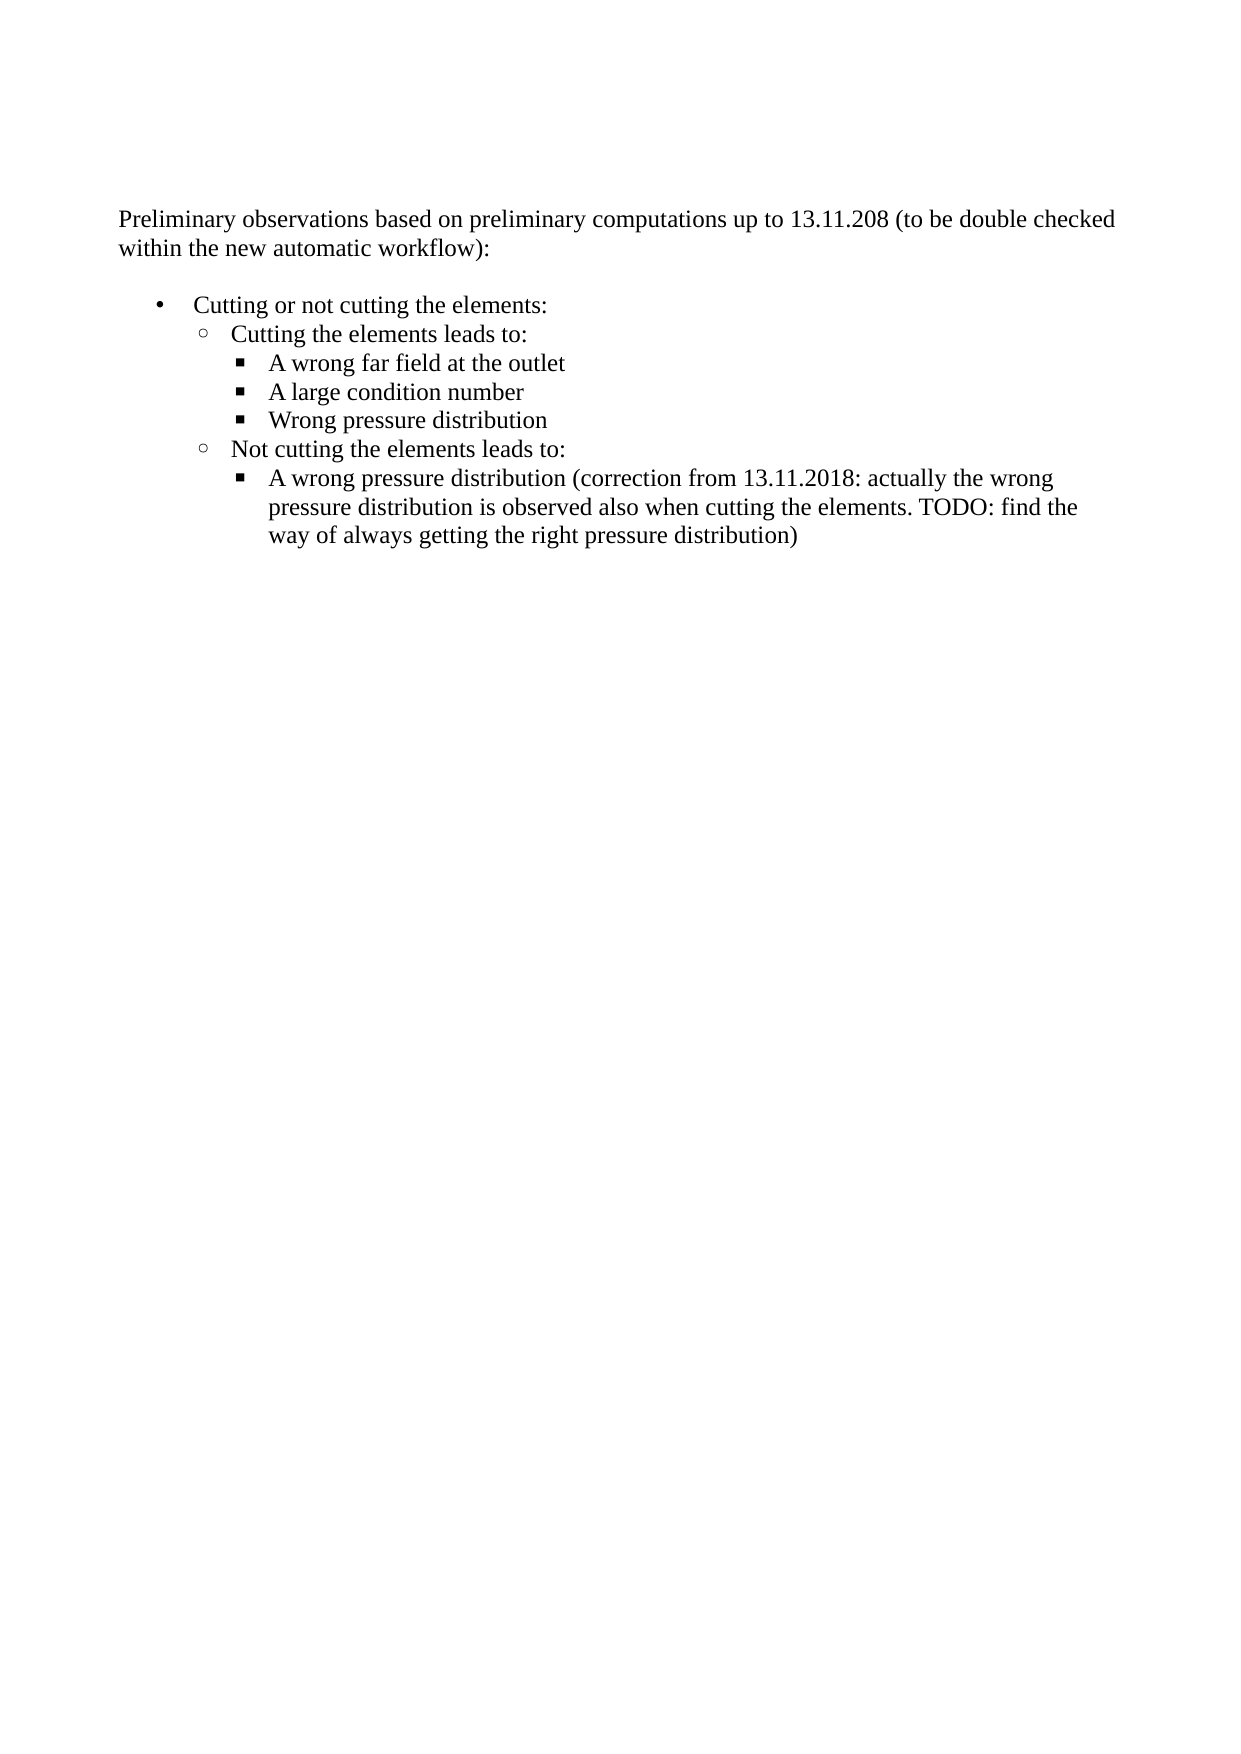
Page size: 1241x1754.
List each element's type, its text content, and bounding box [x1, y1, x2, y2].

list Cutting or not cutting the elements: [156, 291, 1122, 319]
list Cutting the elements leads to: [193, 319, 1122, 348]
list A wrong far field at the outlet [231, 348, 1122, 377]
text Preliminary observations based on preliminary computations up to 13.11.208 (to be double checked within the new automatic workflow): [118, 204, 1122, 262]
list A wrong pressure distribution (correction from 13.11.2018: actually the wrong pressure distribution is observed also when cutting the elements. TODO: find the way of always getting the right pressure distribution) [231, 463, 1122, 549]
list Wrong pressure distribution [231, 406, 1122, 434]
list A large condition number [231, 377, 1122, 406]
list Not cutting the elements leads to: [193, 434, 1122, 463]
